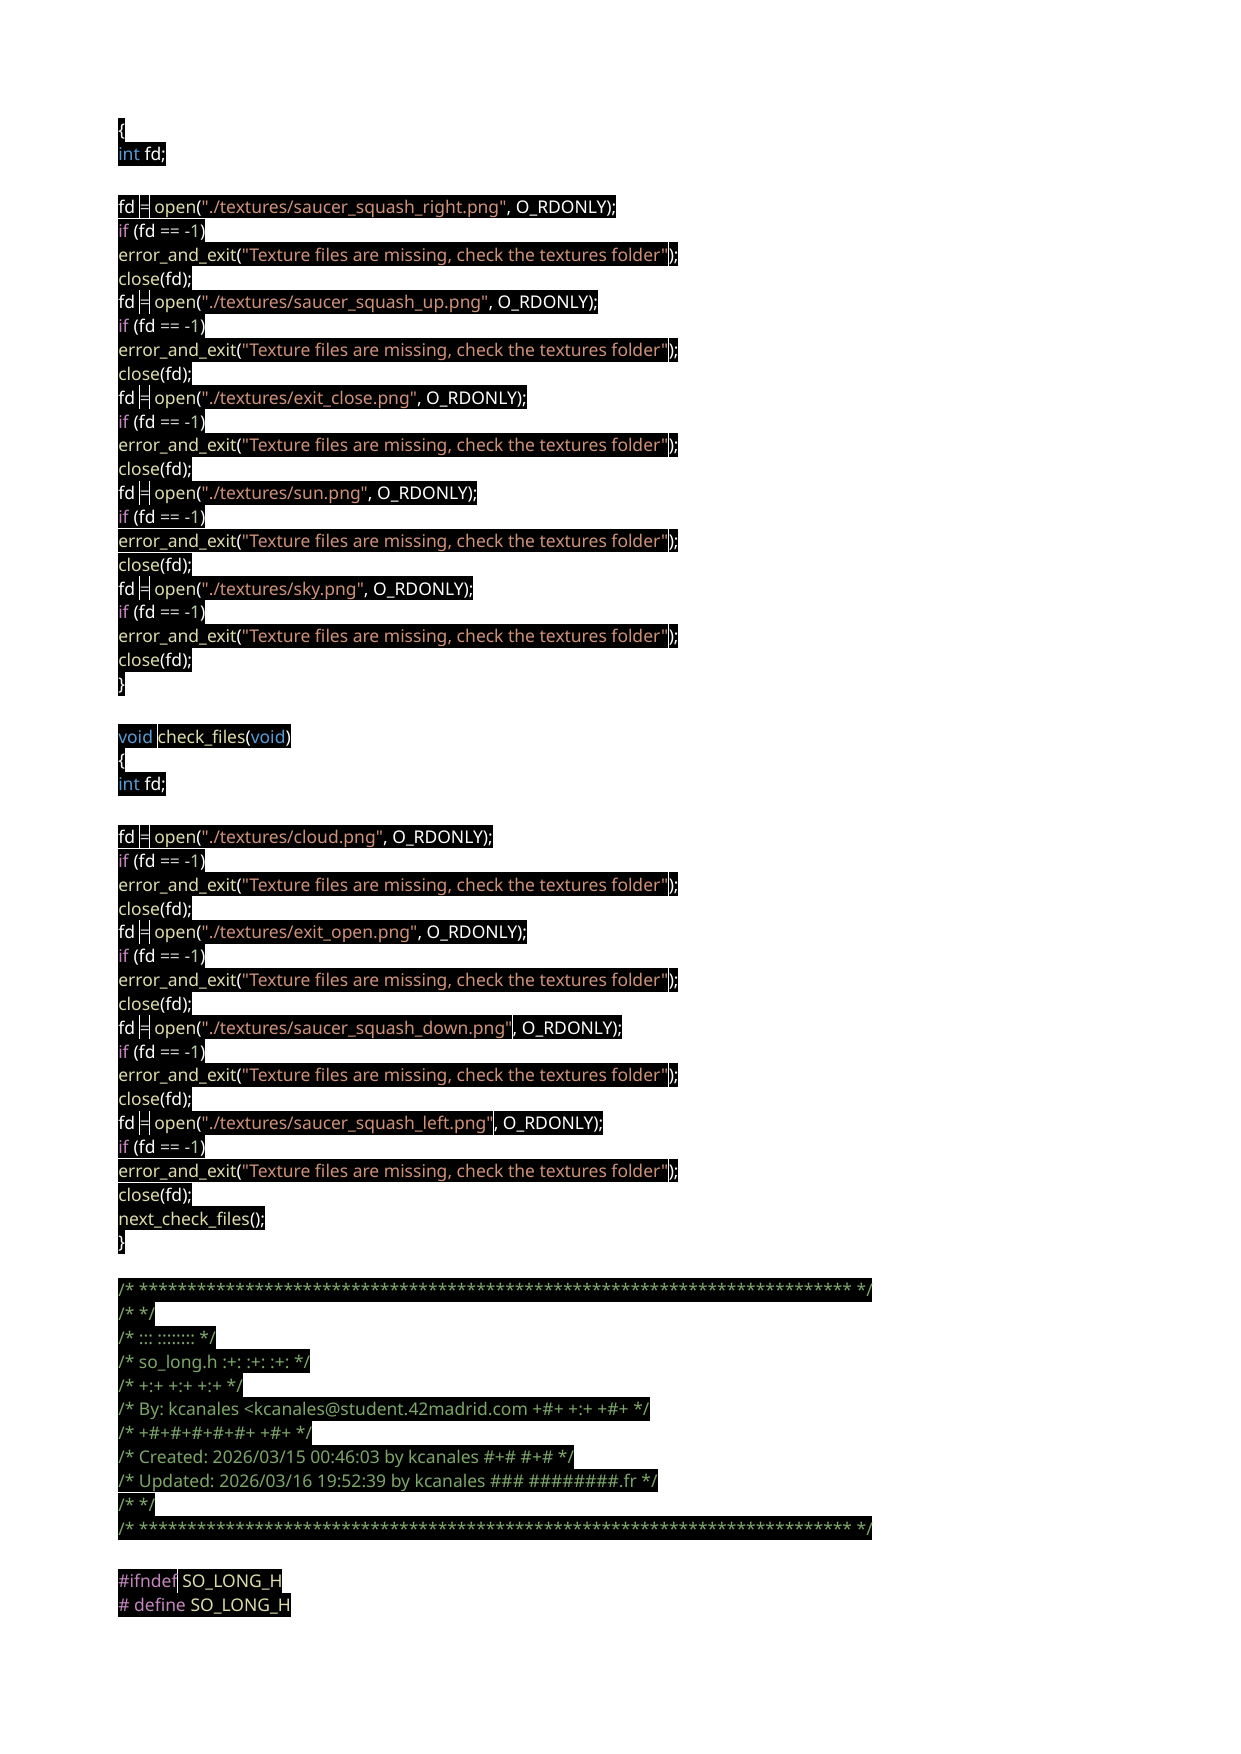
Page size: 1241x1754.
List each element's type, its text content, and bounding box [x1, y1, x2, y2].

text error_and_exit("Texture files are missing, check the textures folder"); [118, 433, 1122, 457]
text if (fd == -1) [118, 314, 1122, 338]
text error_and_exit("Texture files are missing, check the textures folder"); [118, 624, 1122, 648]
text fd = open("./textures/cloud.png", O_RDONLY); [118, 824, 1122, 848]
text next_check_files(); [118, 1206, 1122, 1230]
text error_and_exit("Texture files are missing, check the textures folder"); [118, 528, 1122, 552]
text /* */ [118, 1302, 1122, 1326]
text int fd; [118, 142, 1122, 166]
text fd = open("./textures/saucer_squash_up.png", O_RDONLY); [118, 290, 1122, 314]
text error_and_exit("Texture files are missing, check the textures folder"); [118, 1158, 1122, 1182]
text { [118, 118, 1122, 142]
text fd = open("./textures/exit_close.png", O_RDONLY); [118, 385, 1122, 409]
text /* ************************************************************************** */ [118, 1278, 1122, 1302]
text /* so_long.h :+: :+: :+: */ [118, 1349, 1122, 1373]
text if (fd == -1) [118, 848, 1122, 872]
text fd = open("./textures/exit_open.png", O_RDONLY); [118, 920, 1122, 944]
text /* +:+ +:+ +:+ */ [118, 1373, 1122, 1397]
text /* Created: 2026/03/15 00:46:03 by kcanales #+# #+# */ [118, 1445, 1122, 1469]
text error_and_exit("Texture files are missing, check the textures folder"); [118, 1063, 1122, 1087]
text error_and_exit("Texture files are missing, check the textures folder"); [118, 872, 1122, 896]
text void check_files(void) [118, 724, 1122, 748]
text error_and_exit("Texture files are missing, check the textures folder"); [118, 338, 1122, 362]
text /* ::: :::::::: */ [118, 1326, 1122, 1349]
text /* ************************************************************************** */ [118, 1516, 1122, 1540]
text } [118, 1230, 1122, 1254]
text /* +#+#+#+#+#+ +#+ */ [118, 1421, 1122, 1445]
text { [118, 748, 1122, 772]
text if (fd == -1) [118, 600, 1122, 624]
text #ifndef SO_LONG_H [118, 1569, 1122, 1593]
text if (fd == -1) [118, 1135, 1122, 1158]
text if (fd == -1) [118, 409, 1122, 433]
text /* Updated: 2026/03/16 19:52:39 by kcanales ### ########.fr */ [118, 1469, 1122, 1492]
text error_and_exit("Texture files are missing, check the textures folder"); [118, 242, 1122, 266]
text if (fd == -1) [118, 1039, 1122, 1063]
text if (fd == -1) [118, 218, 1122, 242]
text close(fd); [118, 1087, 1122, 1111]
text close(fd); [118, 896, 1122, 920]
text if (fd == -1) [118, 505, 1122, 528]
text close(fd); [118, 992, 1122, 1015]
text fd = open("./textures/saucer_squash_down.png", O_RDONLY); [118, 1015, 1122, 1039]
text /* By: kcanales <kcanales@student.42madrid.com +#+ +:+ +#+ */ [118, 1397, 1122, 1421]
text if (fd == -1) [118, 944, 1122, 968]
text int fd; [118, 772, 1122, 796]
text close(fd); [118, 266, 1122, 290]
text close(fd); [118, 552, 1122, 576]
text close(fd); [118, 648, 1122, 672]
text fd = open("./textures/saucer_squash_right.png", O_RDONLY); [118, 194, 1122, 218]
text } [118, 672, 1122, 696]
text close(fd); [118, 457, 1122, 481]
text error_and_exit("Texture files are missing, check the textures folder"); [118, 968, 1122, 992]
text # define SO_LONG_H [118, 1593, 1122, 1617]
text close(fd); [118, 1182, 1122, 1206]
text /* */ [118, 1492, 1122, 1516]
text fd = open("./textures/saucer_squash_left.png", O_RDONLY); [118, 1111, 1122, 1135]
text fd = open("./textures/sky.png", O_RDONLY); [118, 576, 1122, 600]
text close(fd); [118, 362, 1122, 385]
text fd = open("./textures/sun.png", O_RDONLY); [118, 481, 1122, 505]
